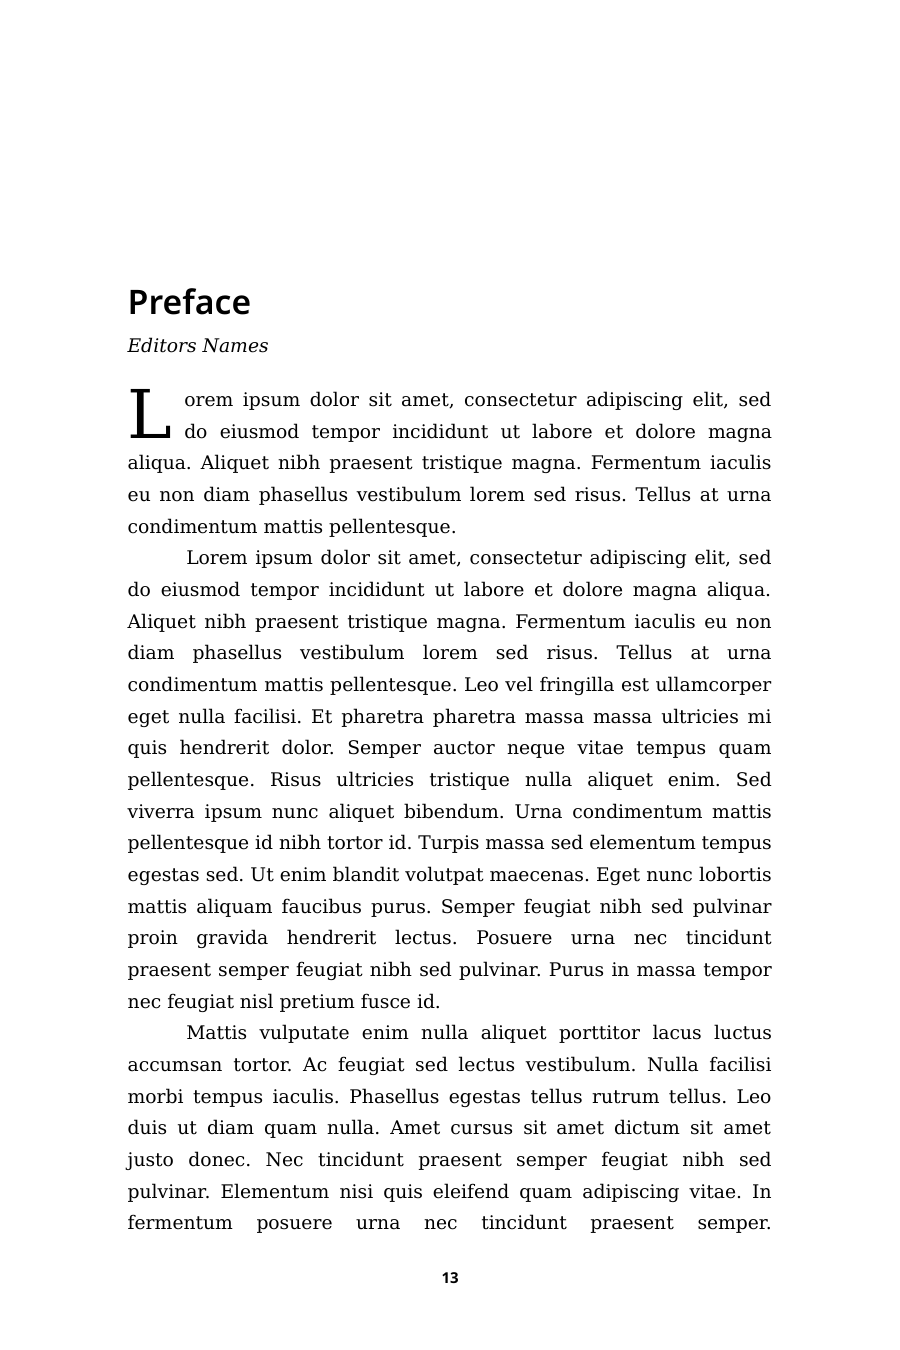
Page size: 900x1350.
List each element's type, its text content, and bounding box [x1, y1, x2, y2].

text Editors Names [127, 335, 772, 357]
text Mattis vulputate enim nulla aliquet porttitor lacus luctus accumsan tortor. Ac feugiat sed lectus vestibulum. Nulla facilisi morbi tempus iaculis. Phasellus egestas tellus rutrum tellus. Leo duis ut diam quam nulla. Amet cursus sit amet dictum sit amet justo donec. Nec tincidunt praesent semper feugiat nibh sed pulvinar. Elementum nisi quis eleifend quam adipiscing vitae. In fermentum posuere urna nec tincidunt praesent semper. [127, 1022, 772, 1234]
text Lorem ipsum dolor sit amet, consectetur adipiscing elit, sed do eiusmod tempor incididunt ut labore et dolore magna aliqua. Aliquet nibh praesent tristique magna. Fermentum iaculis eu non diam phasellus vestibulum lorem sed risus. Tellus at urna condimentum mattis pellentesque. Leo vel fringilla est ullamcorper eget nulla facilisi. Et pharetra pharetra massa massa ultricies mi quis hendrerit dolor. Semper auctor neque vitae tempus quam pellentesque. Risus ultricies tristique nulla aliquet enim. Sed viverra ipsum nunc aliquet bibendum. Urna condimentum mattis pellentesque id nibh tortor id. Turpis massa sed elementum tempus egestas sed. Ut enim blandit volutpat maecenas. Eget nunc lobortis mattis aliquam faucibus purus. Semper feugiat nibh sed pulvinar proin gravida hendrerit lectus. Posuere urna nec tincidunt praesent semper feugiat nibh sed pulvinar. Purus in massa tempor nec feugiat nisl pretium fusce id. [127, 547, 772, 1012]
text Lorem ipsum dolor sit amet, consectetur adipiscing elit, sed do eiusmod tempor incididunt ut labore et dolore magna aliqua. Aliquet nibh praesent tristique magna. Fermentum iaculis eu non diam phasellus vestibulum lorem sed risus. Tellus at urna condimentum mattis pellentesque. [127, 389, 772, 537]
subtitle Preface [127, 283, 772, 322]
